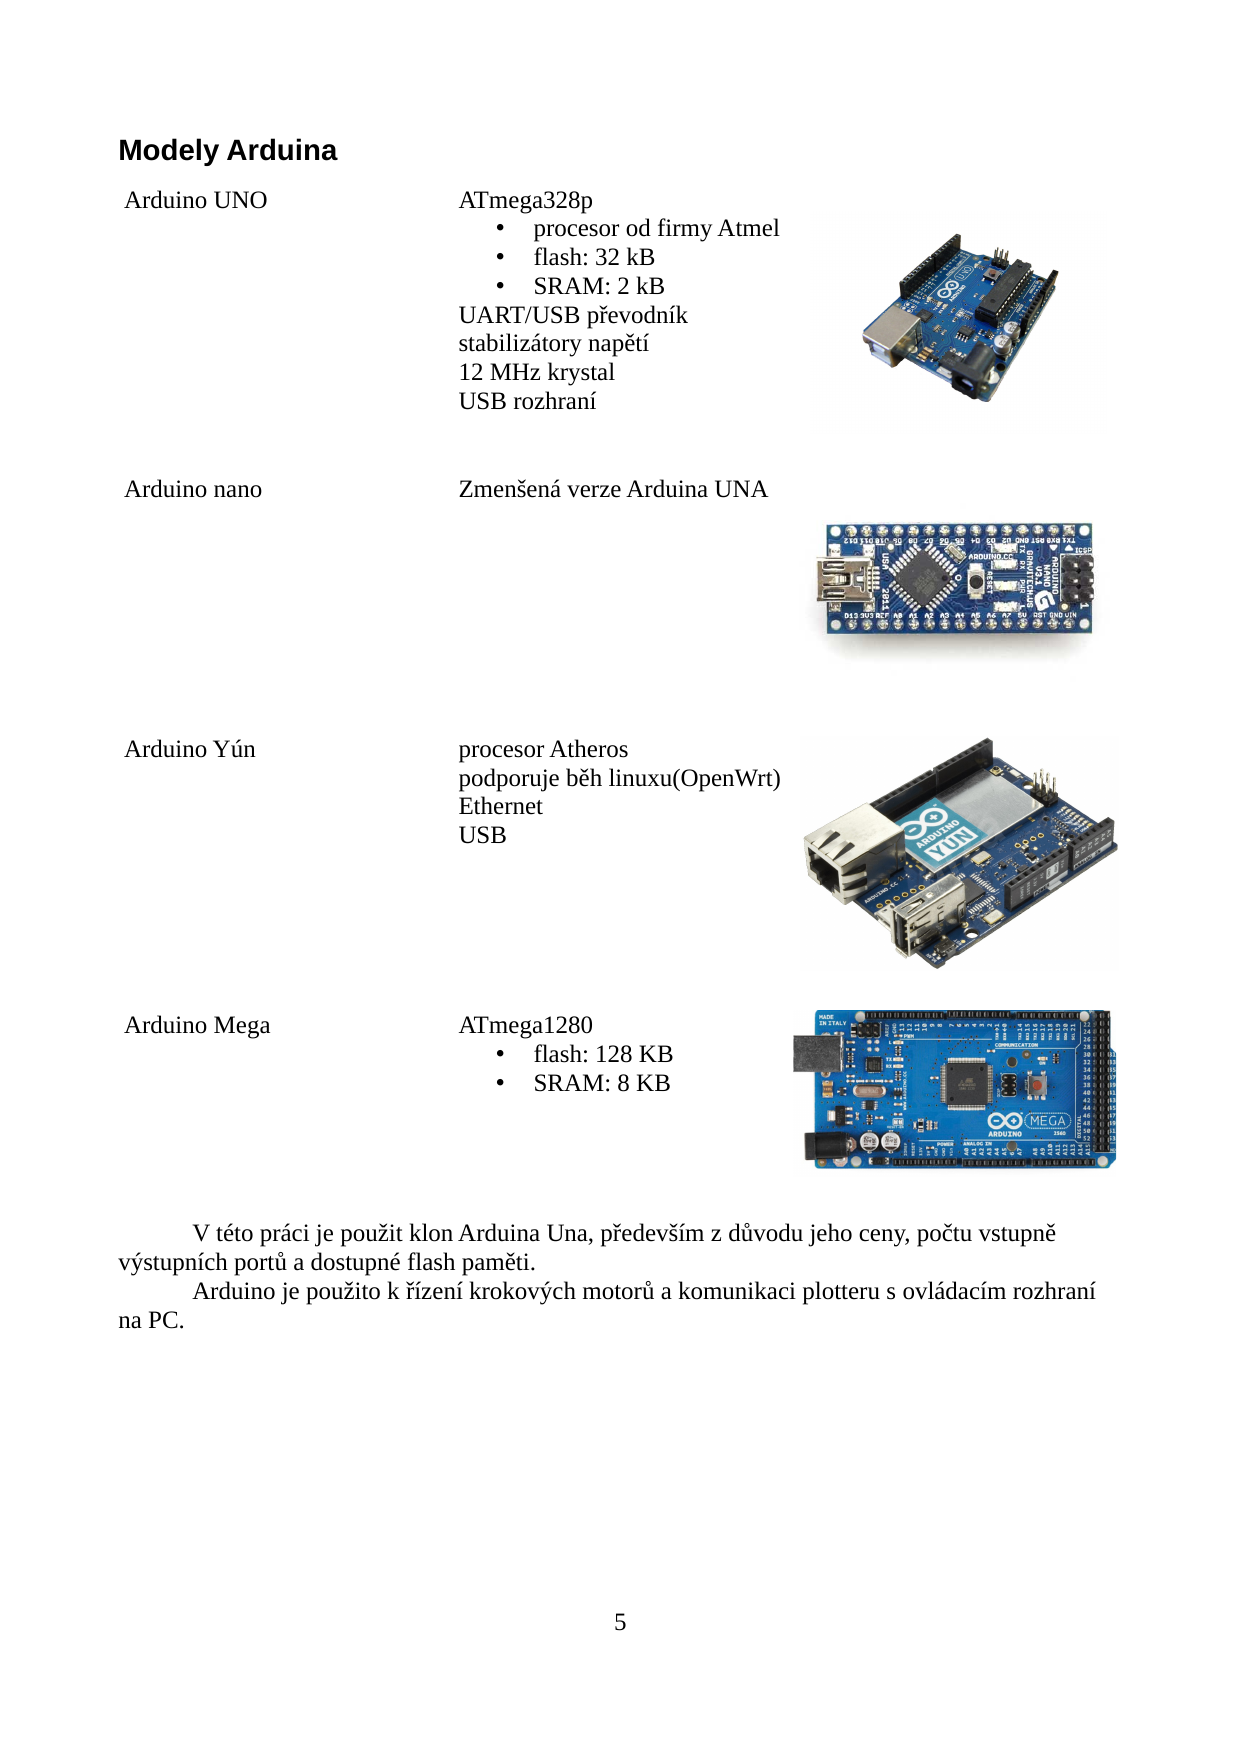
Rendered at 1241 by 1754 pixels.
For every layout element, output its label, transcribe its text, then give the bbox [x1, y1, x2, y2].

picture [793, 1010, 1117, 1177]
table_cell ATmega1280 flash: 128 KB SRAM: 8 KB [453, 1005, 787, 1218]
table_cell Arduino Mega [118, 1005, 453, 1218]
table_cell Arduino Yún [118, 728, 453, 1005]
text V této práci je použit klon Arduina Una, především z důvodu jeho ceny, počtu vstupně výstupních portů a dostupné flash paměti. [118, 1218, 1122, 1276]
table_header Arduino UNO [118, 179, 453, 468]
picture [800, 736, 1120, 971]
table_cell Zmenšená verze Arduina UNA [453, 469, 787, 728]
table_header [787, 179, 1122, 468]
picture [810, 211, 1107, 434]
table_cell [787, 1005, 1122, 1218]
table_cell [787, 469, 1122, 728]
subtitle Modely Arduina [118, 133, 1122, 166]
table_header ATmega328p procesor od firmy Atmel flash: 32 kB SRAM: 2 kB UART/USB převodník stabilizátory napětí 12 MHz krystal USB rozhraní [453, 179, 787, 468]
table_cell Arduino nano [118, 469, 453, 728]
table_cell procesor Atheros podporuje běh linuxu(OpenWrt) Ethernet USB [453, 728, 787, 1005]
table_cell [787, 728, 1122, 1005]
text Arduino je použito k řízení krokových motorů a komunikaci plotteru s ovládacím rozhraní na PC. [118, 1276, 1122, 1333]
picture [793, 474, 1117, 687]
